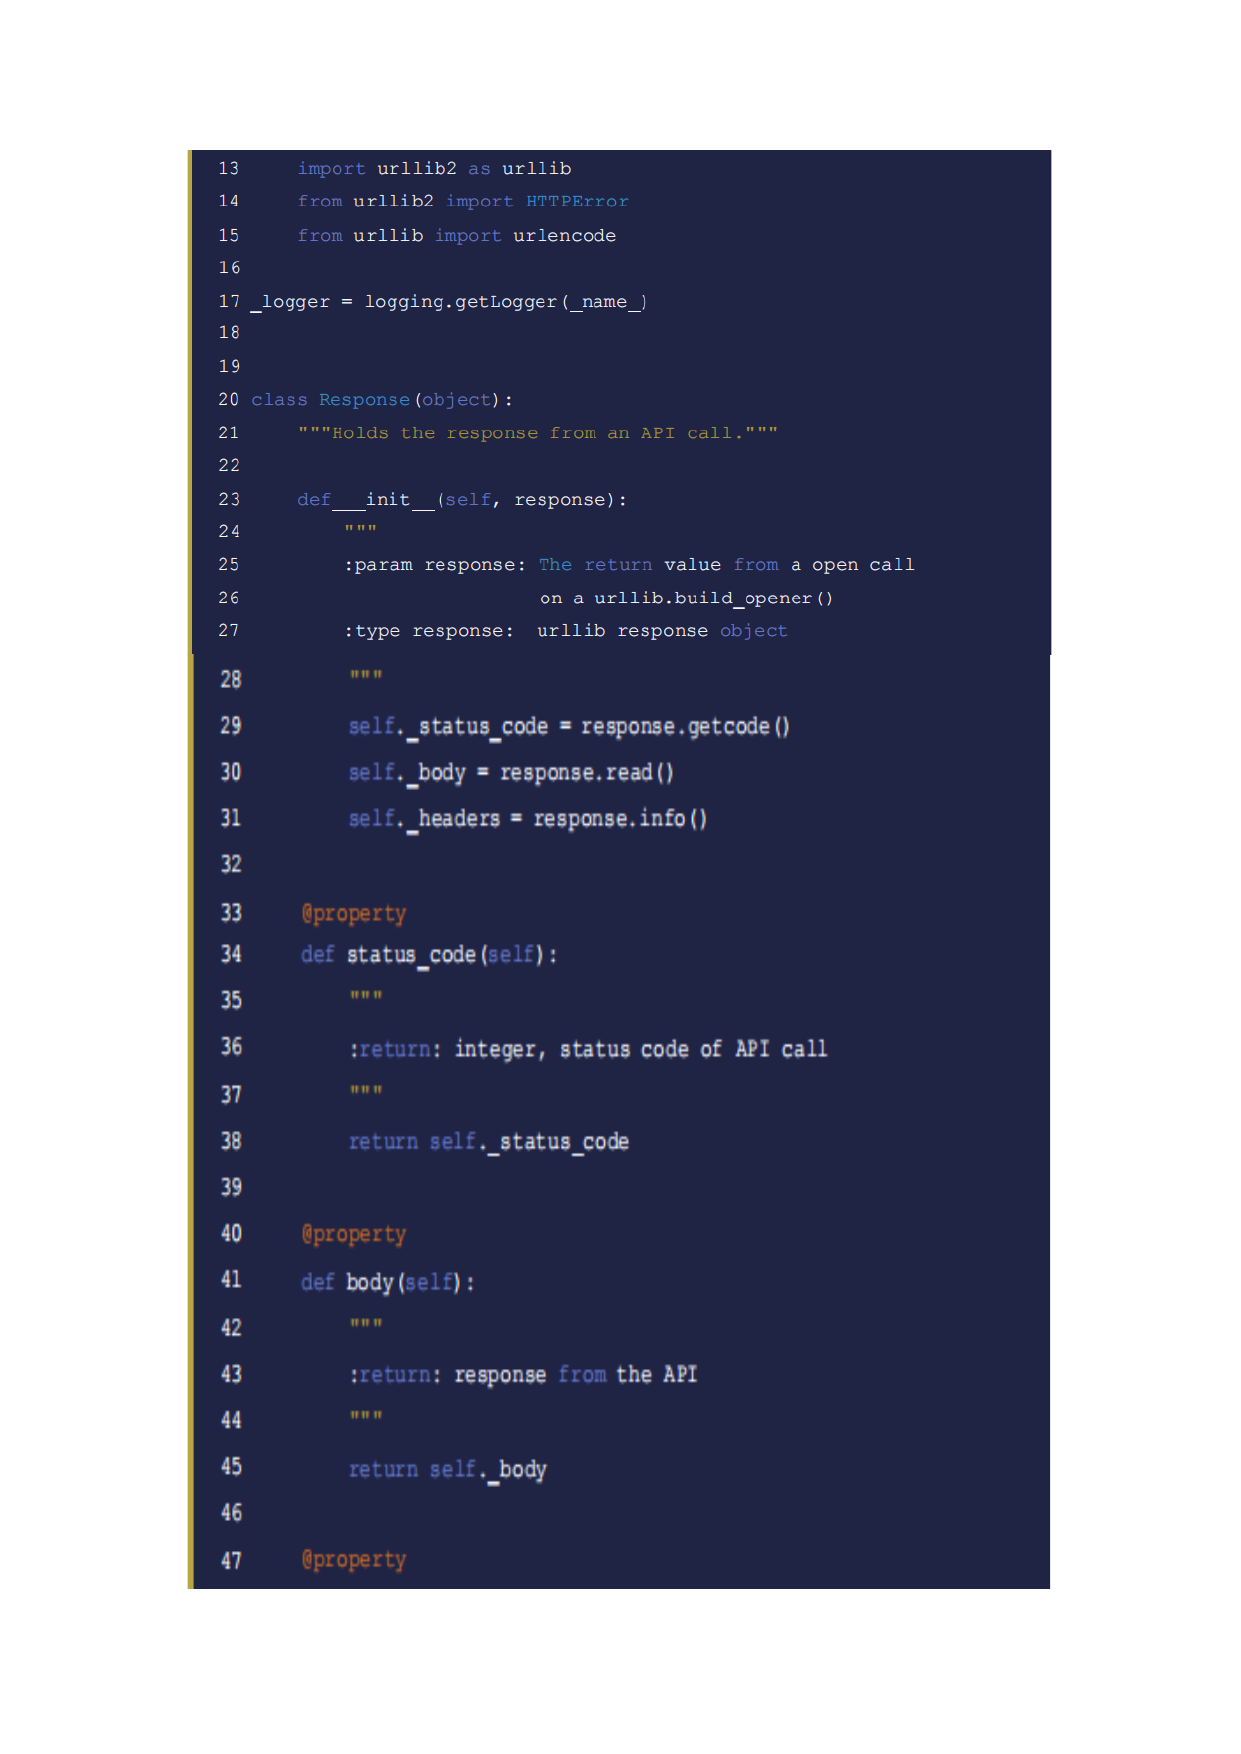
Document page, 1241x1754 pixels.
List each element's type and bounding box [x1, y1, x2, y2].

picture [187, 150, 1052, 1589]
